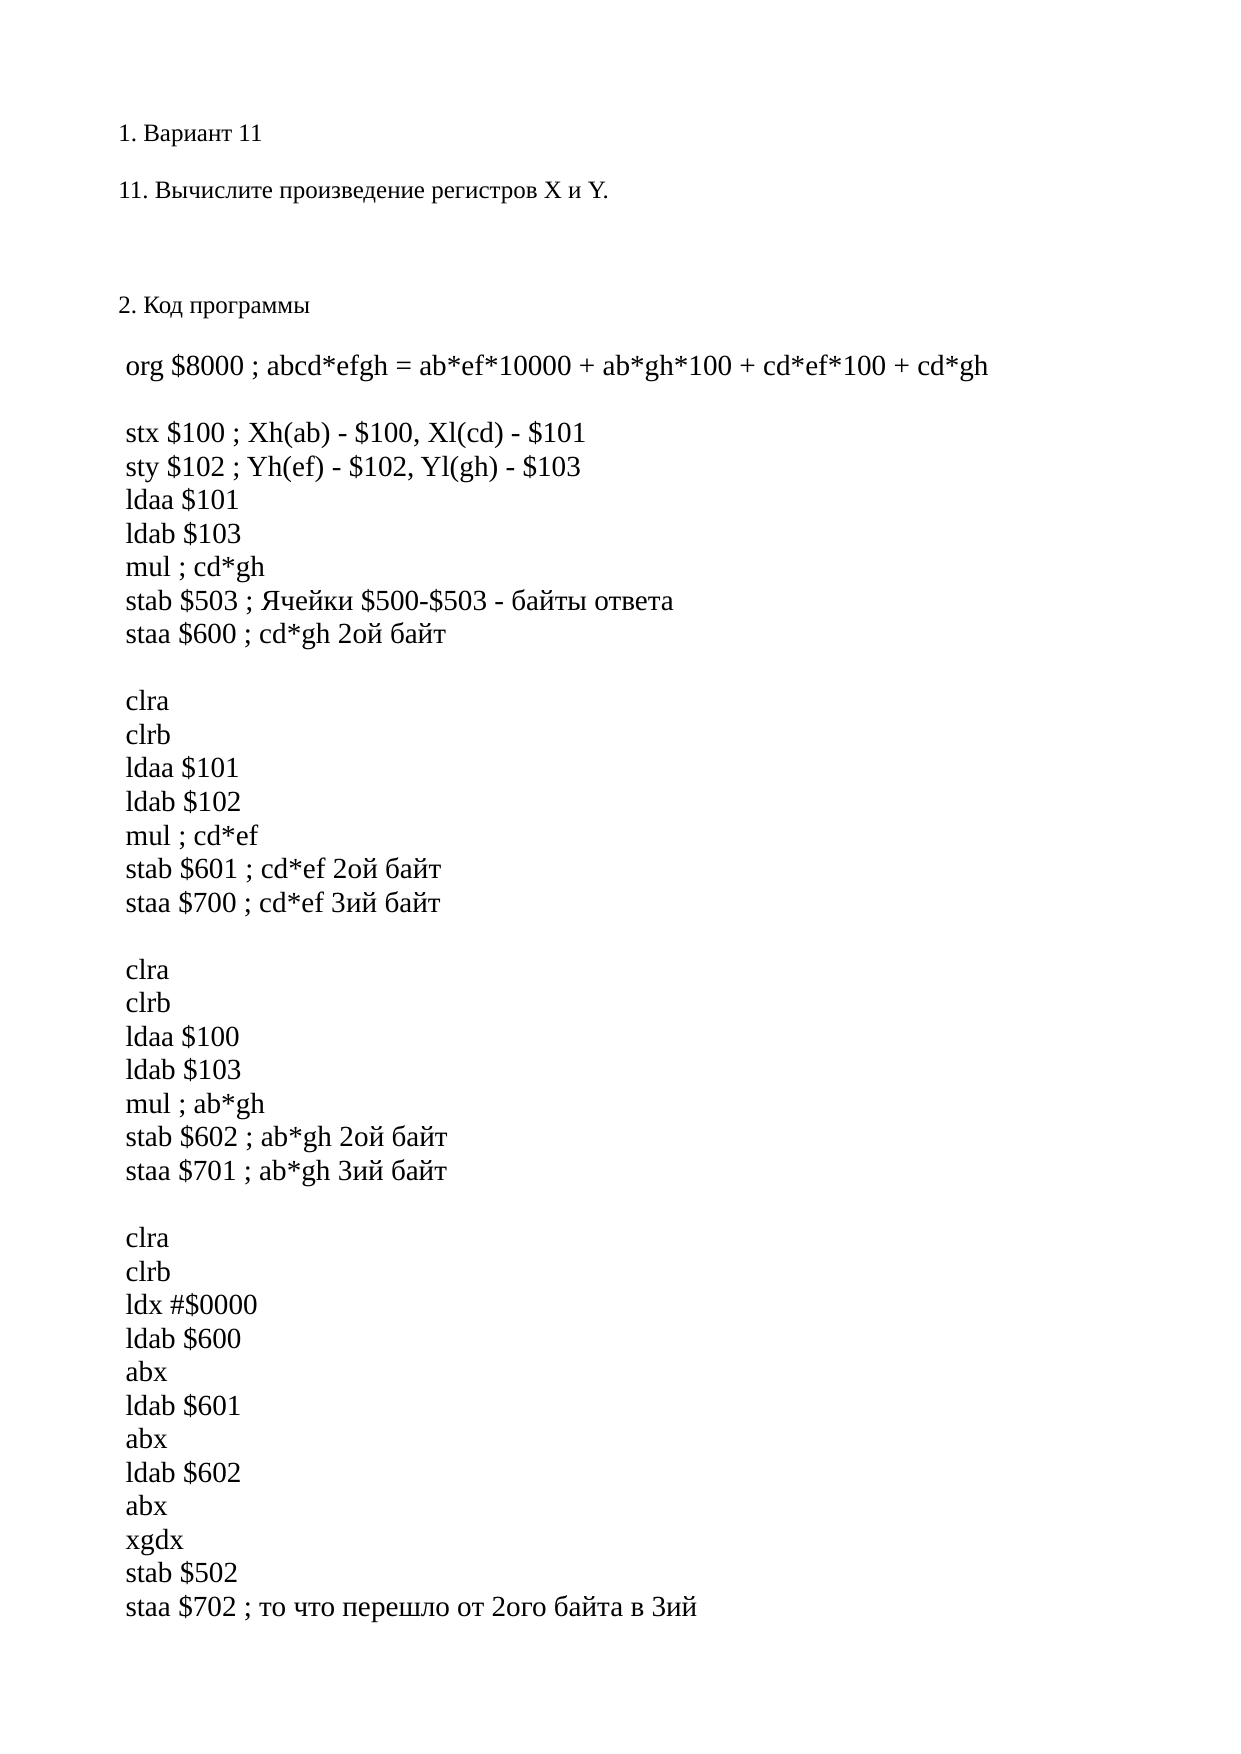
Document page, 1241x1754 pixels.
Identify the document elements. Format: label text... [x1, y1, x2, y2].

text clrb [118, 717, 1122, 751]
text xgdx [118, 1522, 1122, 1556]
text stab $601 ; cd*ef 2ой байт [118, 851, 1122, 885]
text ldx #$0000 [118, 1287, 1122, 1321]
text ldab $103 [118, 516, 1122, 549]
text stab $503 ; Ячейки $500-$503 - байты ответа [118, 583, 1122, 616]
text staa $600 ; cd*gh 2ой байт [118, 616, 1122, 650]
text 2. Код программы [118, 291, 1122, 319]
text stx $100 ; Xh(ab) - $100, Xl(cd) - $101 [118, 415, 1122, 449]
text ldab $600 [118, 1321, 1122, 1354]
text org $8000 ; abcd*efgh = ab*ef*10000 + ab*gh*100 + cd*ef*100 + cd*gh [118, 348, 1122, 382]
text ldab $102 [118, 784, 1122, 818]
text mul ; cd*ef [118, 818, 1122, 851]
text 1. Вариант 11 [118, 118, 1122, 176]
text staa $701 ; ab*gh 3ий байт [118, 1153, 1122, 1187]
text stab $602 ; ab*gh 2ой байт [118, 1119, 1122, 1153]
text ldaa $100 [118, 1019, 1122, 1052]
text clrb [118, 985, 1122, 1019]
text ldaa $101 [118, 482, 1122, 516]
text staa $700 ; cd*ef 3ий байт [118, 885, 1122, 918]
text mul ; ab*gh [118, 1086, 1122, 1119]
text clra [118, 952, 1122, 985]
text ldaa $101 [118, 751, 1122, 784]
text ldab $103 [118, 1052, 1122, 1086]
text abx [118, 1354, 1122, 1388]
text clrb [118, 1254, 1122, 1287]
text mul ; cd*gh [118, 549, 1122, 583]
text clra [118, 1220, 1122, 1254]
text abx [118, 1421, 1122, 1455]
text staa $702 ; то что перешло от 2ого байта в 3ий [118, 1589, 1122, 1623]
text stab $502 [118, 1556, 1122, 1589]
text ldab $601 [118, 1388, 1122, 1421]
text abx [118, 1488, 1122, 1522]
text clra [118, 683, 1122, 717]
text ldab $602 [118, 1455, 1122, 1488]
text sty $102 ; Yh(ef) - $102, Yl(gh) - $103 [118, 449, 1122, 482]
text 11. Вычислите произведение регистров X и Y. [118, 176, 1122, 204]
